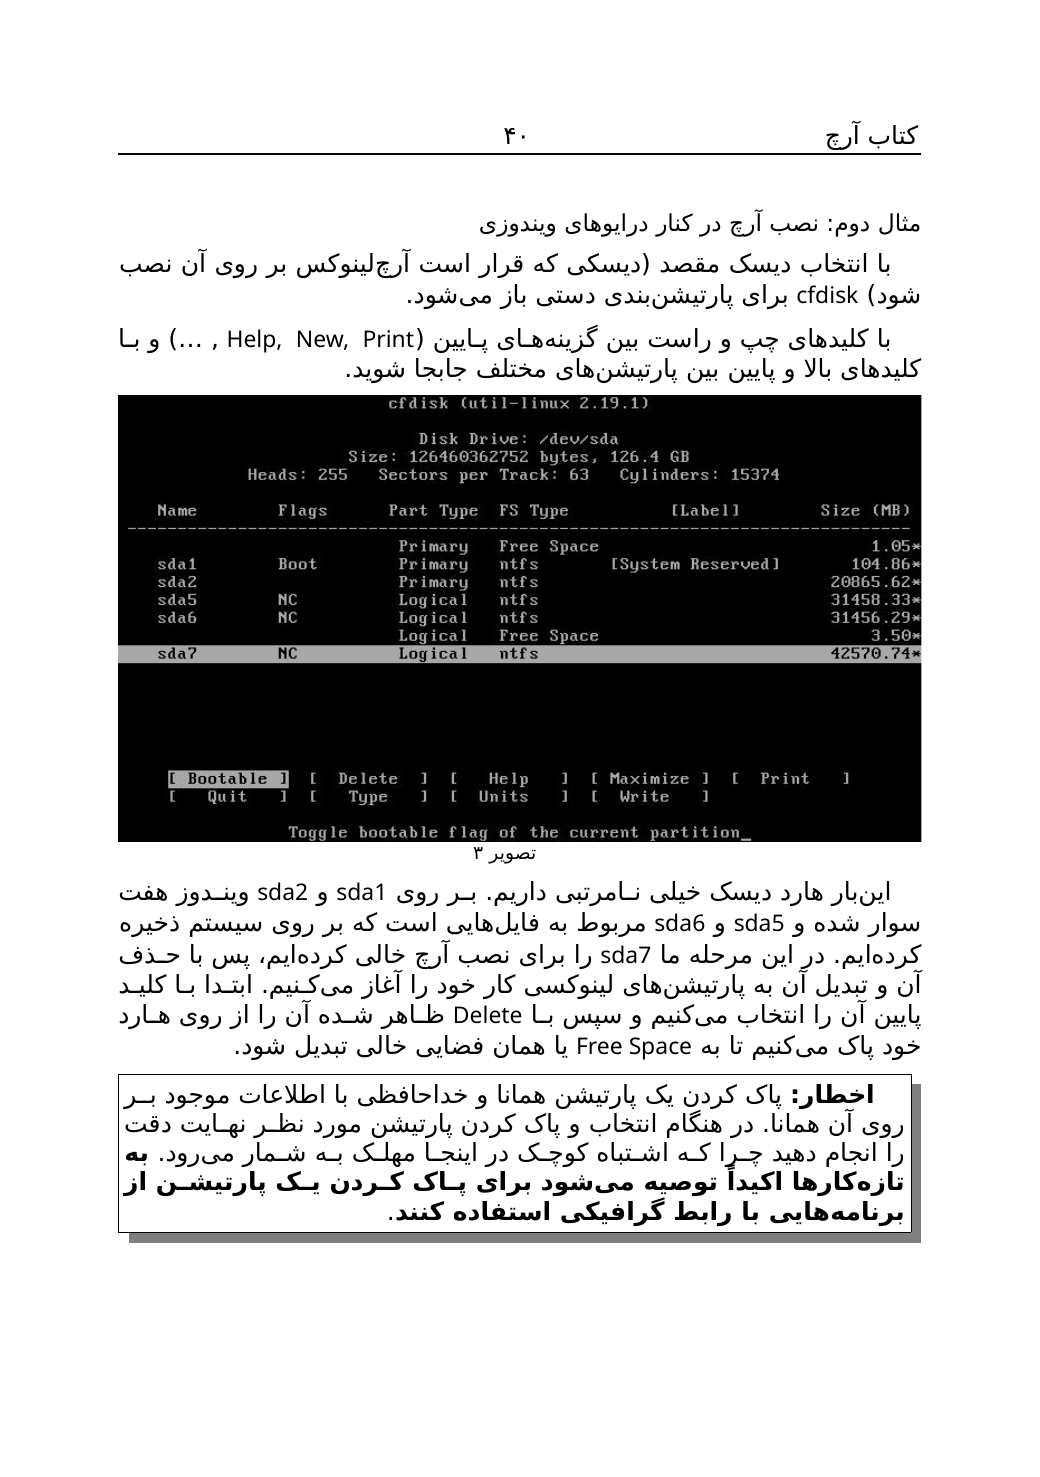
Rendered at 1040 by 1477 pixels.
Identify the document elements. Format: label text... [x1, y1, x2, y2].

text با انتخاب دیسک مقصد (دیسکی که قرار است آرچ‌لینوکس بر روی آن نصب شود) cfdisk برای پارتیشن‌بندی دستی باز می‌شود. [118, 250, 921, 310]
table_header اخطار: پاک کردن یک پارتیشن همانا و خداحافظی با اطلاعات موجود بر روی آن همانا. در هنگام انتخاب و پاک کردن پارتیشن مورد نظر نهایت دقت را انجام دهید چرا که اشتباه کوچک در اینجا مهلک به شمار می‌رود. به تازه‌کارها اکیداً توصیه می‌شود برای پاک کردن یک پارتیشن از برنامه‌هایی با رابط گرافیکی استفاده کنند. [119, 1075, 911, 1232]
text با کلید‌های چپ و راست بین گزینه‌های پایین (Help, New, Print , …) و با کلیدهای بالا و پایین بین پارتیشن‌های مختلف جابجا شوید. [118, 323, 921, 383]
text این‌بار هارد دیسک خیلی نامرتبی داریم. بر روی sda1 و sda2 ویندوز هفت سوار شده و sda5 و sda6 مربوط به فایل‌هایی است که بر روی سیستم ذخیره کرده‌ایم. در این مرحله ما sda7 را برای نصب آرچ خالی کرده‌ایم، پس با حذف آن و تبدیل آن به پارتیشن‌های لینوکسی کار خود را آغاز می‌کنیم. ابتدا با کلید پایین آن را انتخاب می‌کنیم و سپس با Delete ظاهر شده آن را از روی هارد خود پاک می‌کنیم تا به Free Space یا همان فضایی خالی تبدیل شود. [118, 876, 921, 1061]
picture [118, 395, 922, 842]
subtitle مثال دوم: نصب آرچ در کنار درایوهای ویندوزی [118, 210, 921, 237]
text تصویر ۳ [118, 842, 921, 863]
